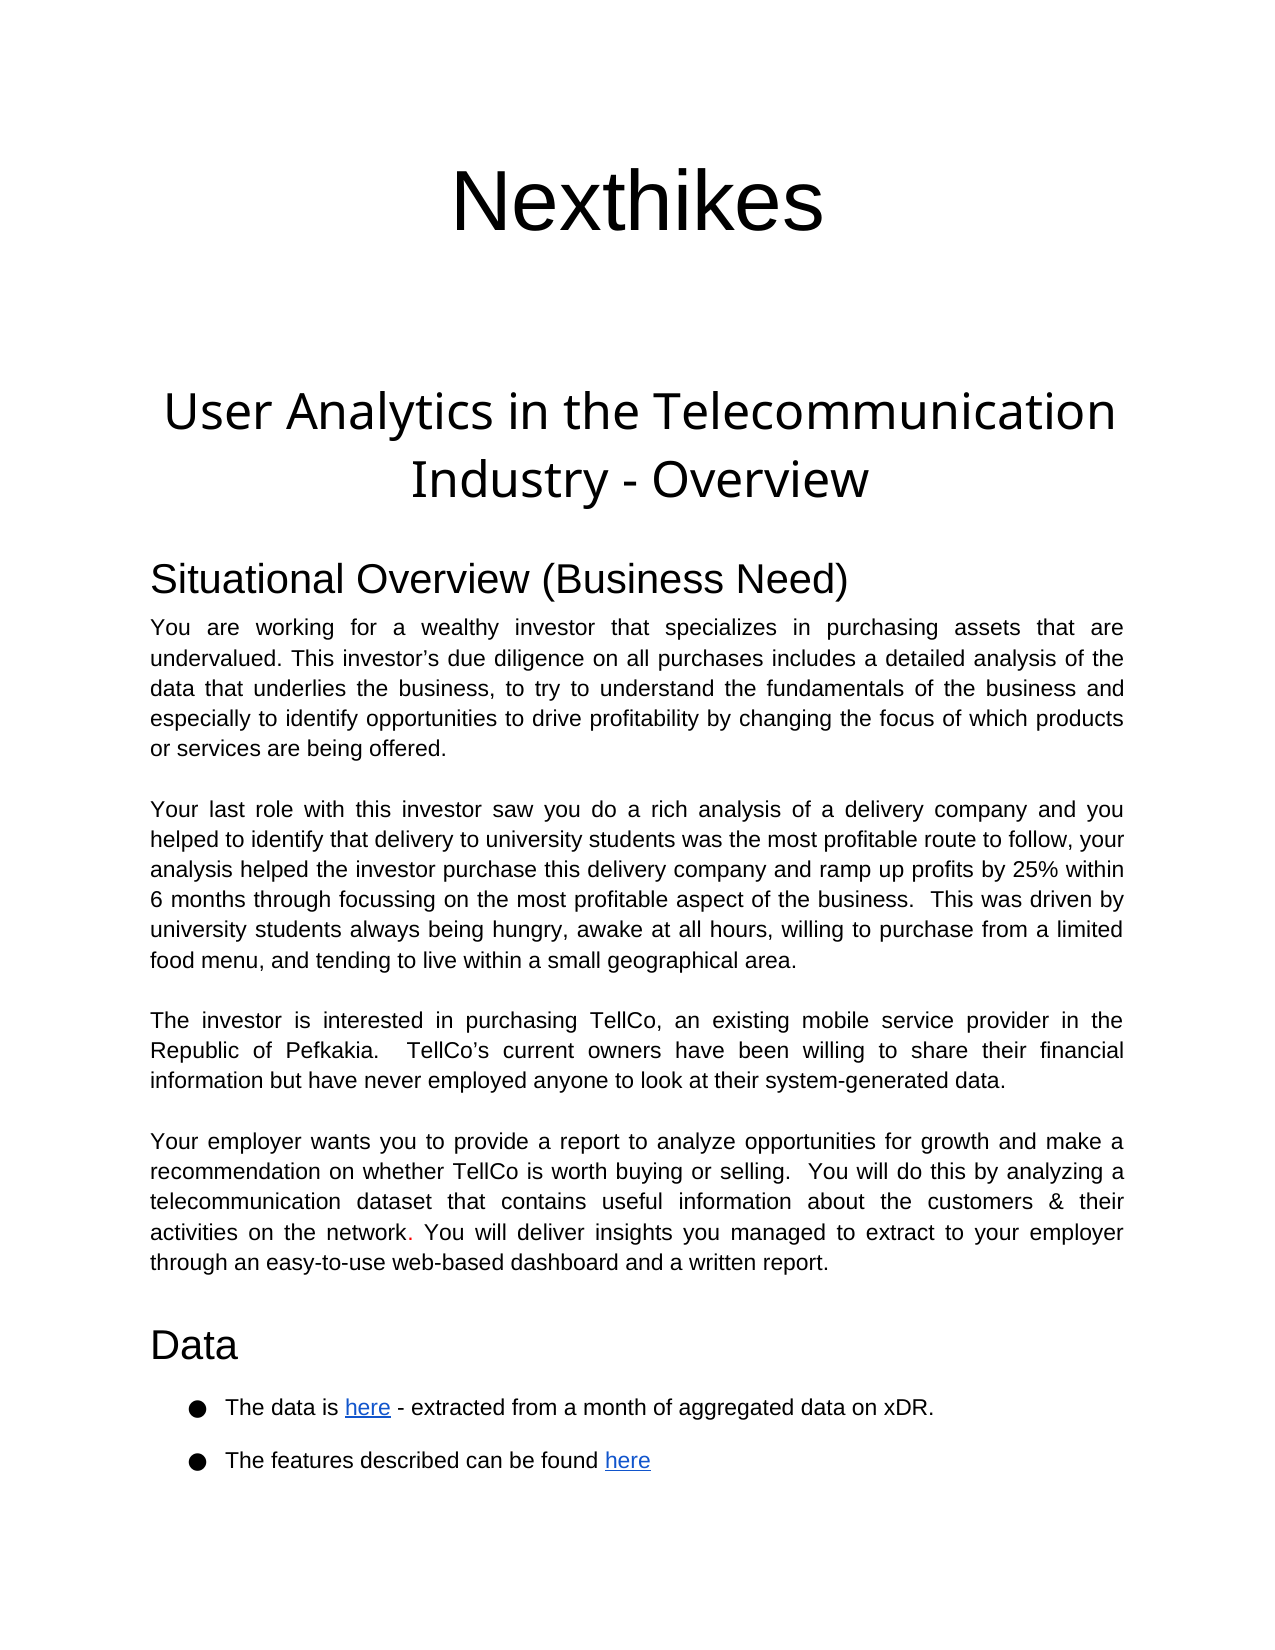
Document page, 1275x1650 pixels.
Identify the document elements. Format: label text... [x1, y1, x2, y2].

text You are working for a wealthy investor that specializes in purchasing assets that are undervalued. This investor’s due diligence on all purchases includes a detailed analysis of the data that underlies the business, to try to understand the fundamentals of the business and especially to identify opportunities to drive profitability by changing the focus of which products or services are being offered. [150, 614, 1125, 762]
text Nexthikes [150, 150, 1125, 248]
list The features described can be found here [187, 1435, 1125, 1482]
text The investor is interested in purchasing TellCo, an existing mobile service provider in the Republic of Pefkakia. TellCo’s current owners have been willing to share their financial information but have never employed anyone to look at their system-generated data. [150, 1007, 1125, 1094]
title User Analytics in the Telecommunication Industry - Overview [150, 376, 1131, 512]
subtitle Situational Overview (Business Need) [150, 554, 1125, 602]
text Your last role with this investor saw you do a rich analysis of a delivery company and you helped to identify that delivery to university students was the most profitable route to follow, your analysis helped the investor purchase this delivery company and ramp up profits by 25% within 6 months through focussing on the most profitable aspect of the business. This was driven by university students always being hungry, awake at all hours, willing to purchase from a limited food menu, and tending to live within a small geographical area. [150, 796, 1125, 973]
subtitle Data [150, 1321, 1125, 1368]
text Your employer wants you to provide a report to analyze opportunities for growth and make a recommendation on whether TellCo is worth buying or selling. You will do this by analyzing a telecommunication dataset that contains useful information about the customers & their activities on the network. You will deliver insights you managed to extract to your employer through an easy-to-use web-based dashboard and a written report. [150, 1128, 1125, 1275]
list The data is here - extracted from a month of aggregated data on xDR. [187, 1381, 1125, 1428]
